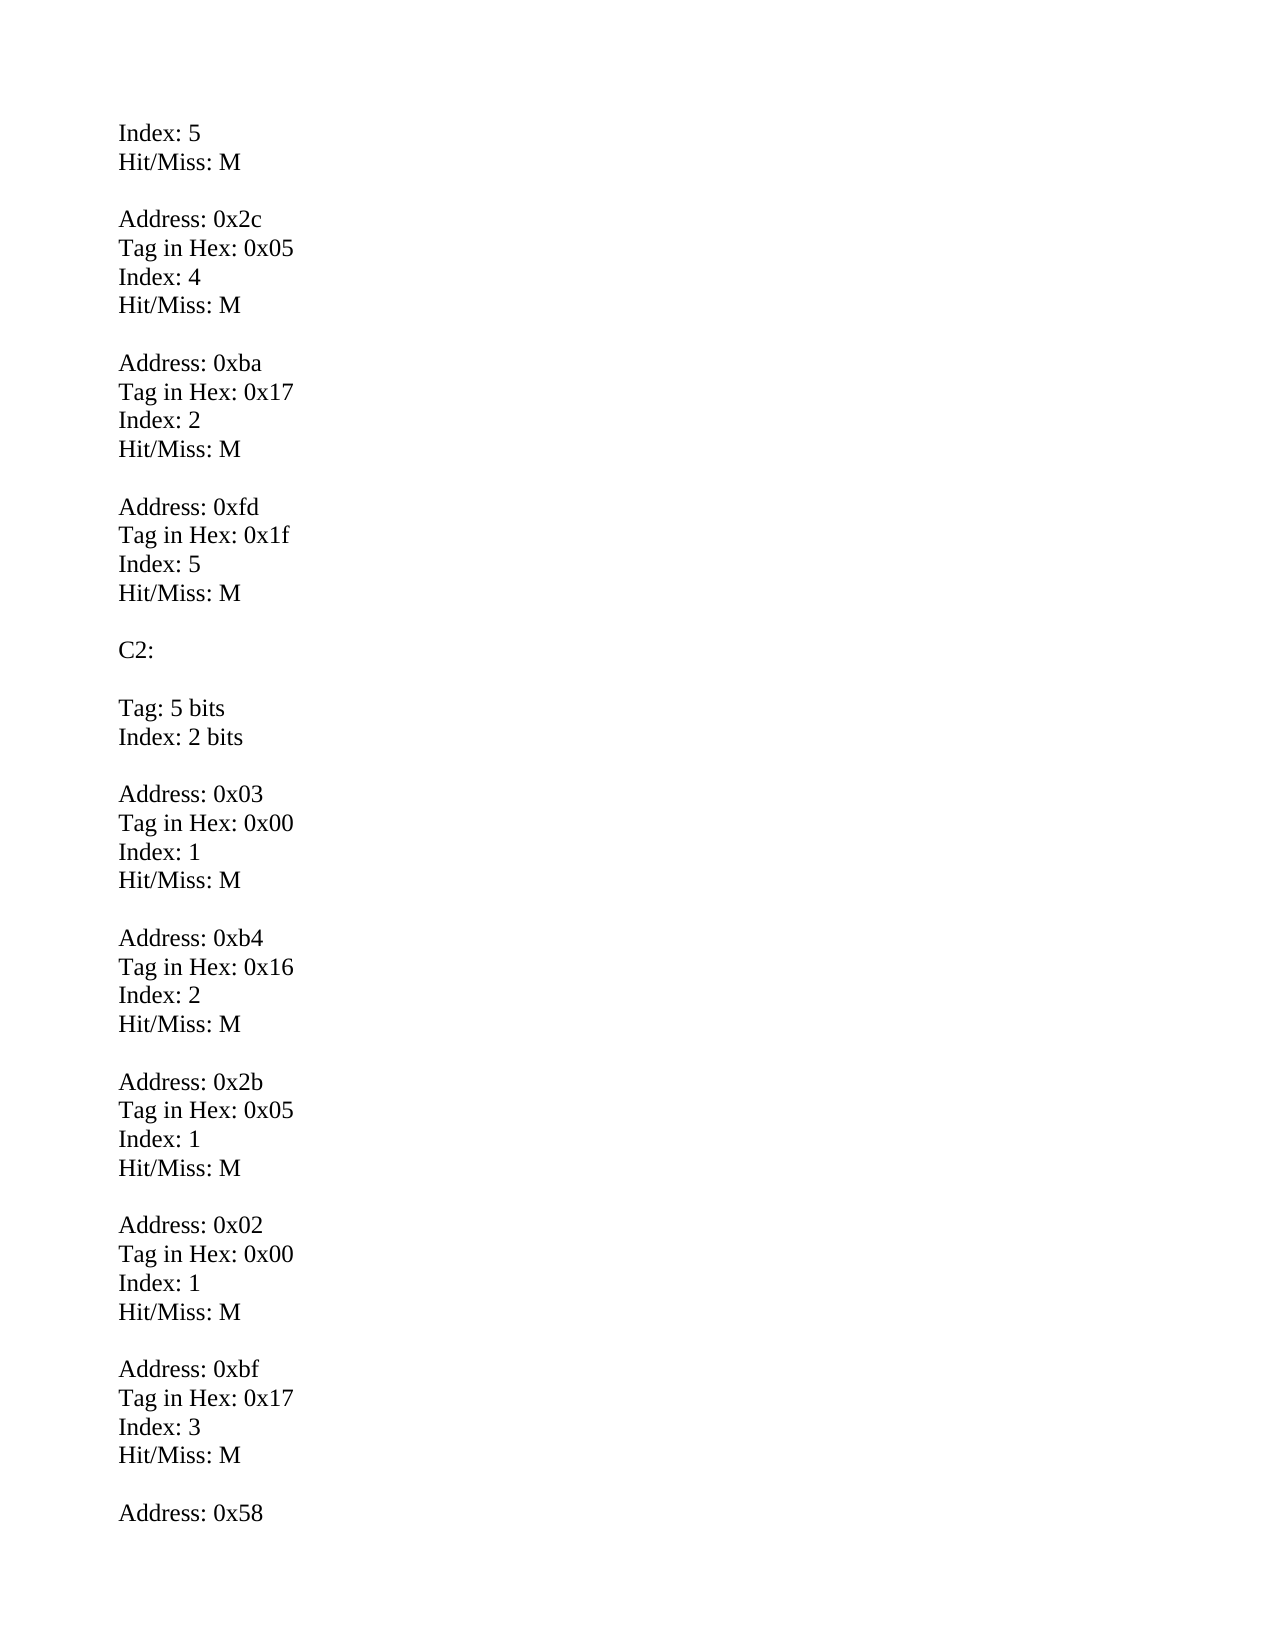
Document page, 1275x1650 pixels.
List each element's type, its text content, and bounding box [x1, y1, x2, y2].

text Tag in Hex: 0x00 [118, 1239, 1157, 1268]
text Index: 1 [118, 1268, 1157, 1297]
text C2: [118, 636, 1157, 664]
text Index: 1 [118, 837, 1157, 866]
text Hit/Miss: M [118, 1441, 1157, 1469]
text Tag in Hex: 0x17 [118, 1383, 1157, 1412]
text Tag in Hex: 0x05 [118, 233, 1157, 262]
text Hit/Miss: M [118, 1153, 1157, 1182]
text Tag in Hex: 0x05 [118, 1096, 1157, 1124]
text Tag in Hex: 0x16 [118, 952, 1157, 981]
text Hit/Miss: M [118, 1009, 1157, 1038]
text Hit/Miss: M [118, 866, 1157, 894]
text Index: 2 bits [118, 722, 1157, 751]
text Tag in Hex: 0x1f [118, 521, 1157, 549]
text Address: 0xfd [118, 492, 1157, 521]
text Tag: 5 bits [118, 693, 1157, 722]
text Hit/Miss: M [118, 147, 1157, 176]
text Hit/Miss: M [118, 1297, 1157, 1326]
text Address: 0x58 [118, 1498, 1157, 1527]
text Hit/Miss: M [118, 291, 1157, 319]
text Tag in Hex: 0x00 [118, 808, 1157, 837]
text Index: 5 [118, 118, 1157, 147]
text Address: 0xb4 [118, 923, 1157, 952]
text Address: 0x2c [118, 204, 1157, 233]
text Tag in Hex: 0x17 [118, 377, 1157, 406]
text Index: 2 [118, 406, 1157, 434]
text Hit/Miss: M [118, 578, 1157, 607]
text Address: 0xbf [118, 1354, 1157, 1383]
text Address: 0x02 [118, 1211, 1157, 1239]
text Address: 0x2b [118, 1067, 1157, 1096]
text Index: 1 [118, 1124, 1157, 1153]
text Address: 0xba [118, 348, 1157, 377]
text Index: 2 [118, 981, 1157, 1009]
text Index: 4 [118, 262, 1157, 291]
text Hit/Miss: M [118, 434, 1157, 463]
text Index: 3 [118, 1412, 1157, 1441]
text Address: 0x03 [118, 779, 1157, 808]
text Index: 5 [118, 549, 1157, 578]
